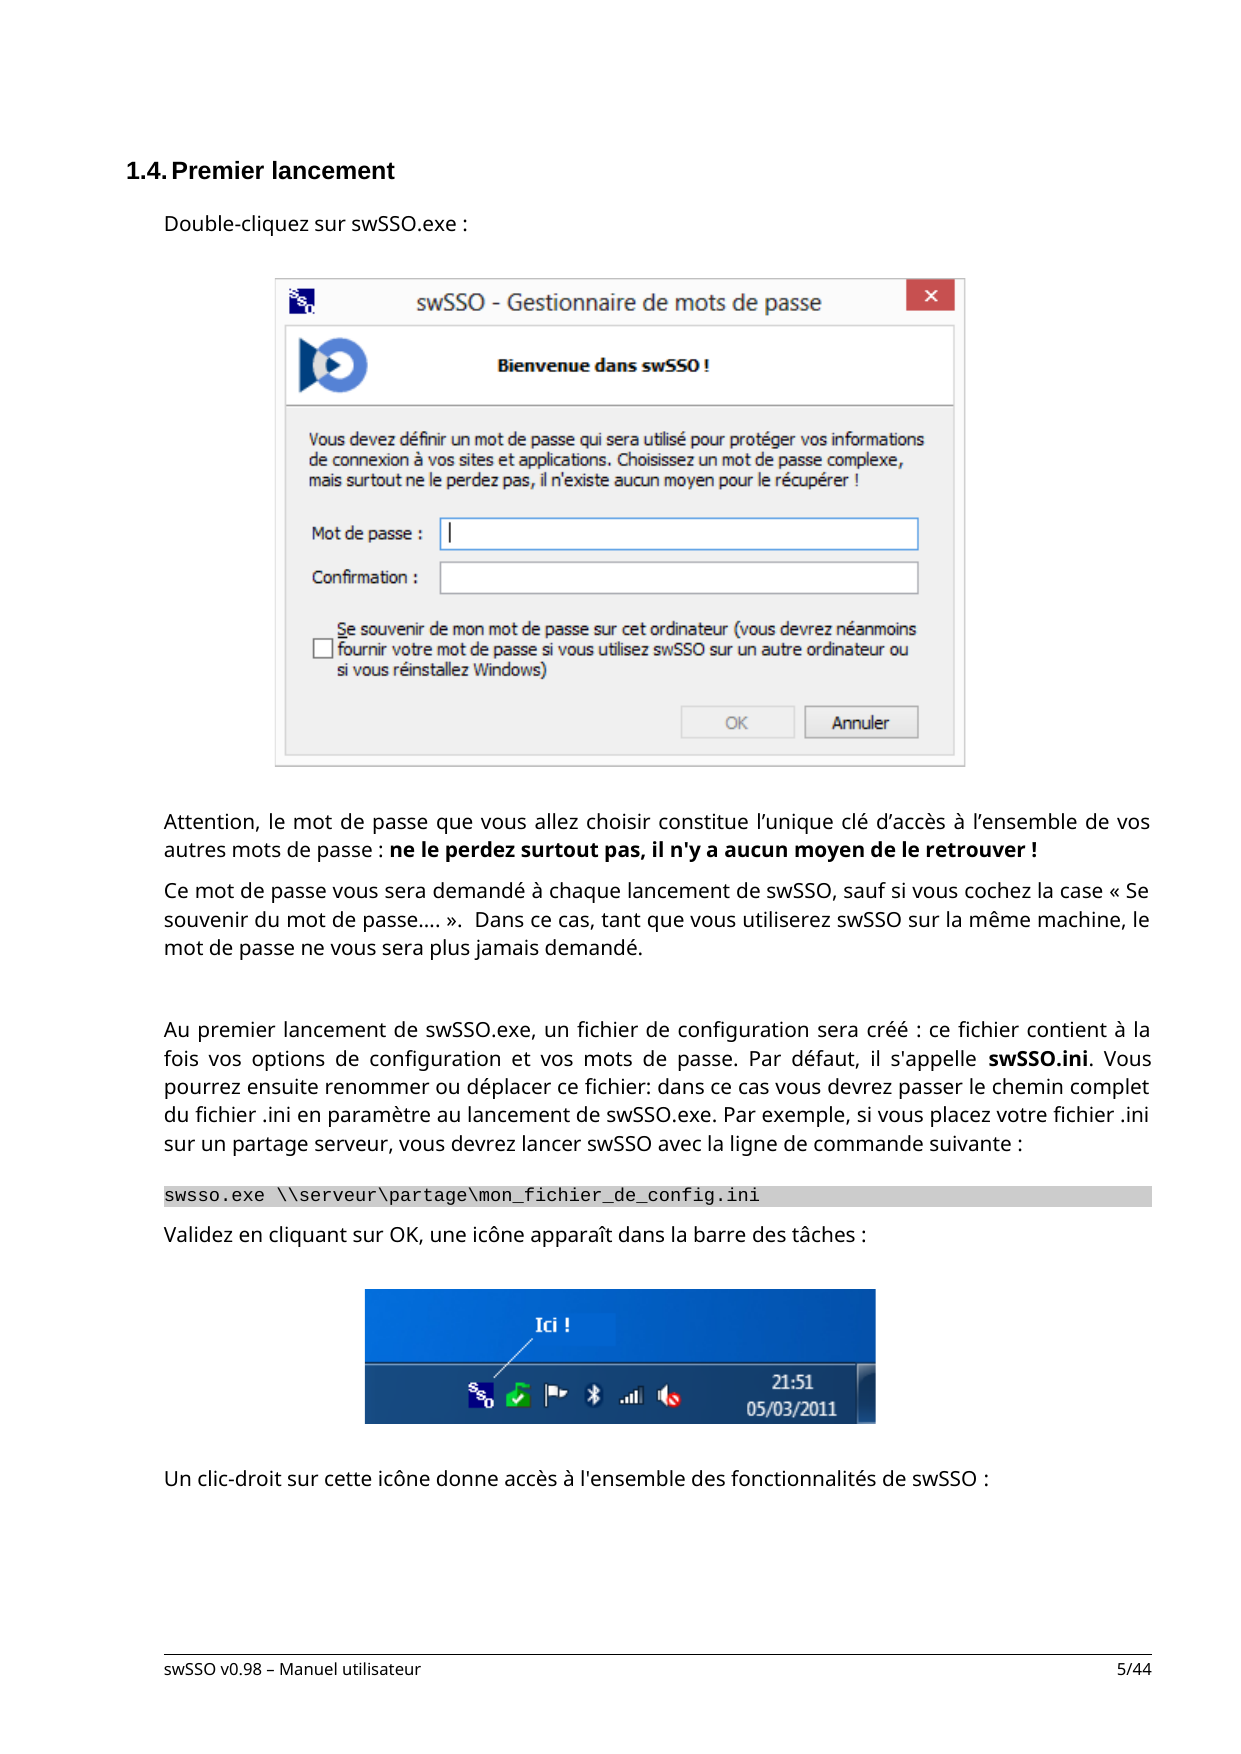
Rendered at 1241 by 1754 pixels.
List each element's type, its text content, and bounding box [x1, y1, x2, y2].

text Au premier lancement de swSSO.exe, un fichier de configuration sera créé : ce fichier contient à la fois vos options de configuration et vos mots de passe. Par défaut, il s'appelle swSSO.ini. Vous pourrez ensuite renommer ou déplacer ce fichier: dans ce cas vous devrez passer le chemin complet du fichier .ini en paramètre au lancement de swSSO.exe. Par exemple, si vous placez votre fichier .ini sur un partage serveur, vous devrez lancer swSSO avec la ligne de commande suivante : [164, 1015, 1152, 1157]
picture [274, 278, 966, 767]
text Un clic-droit sur cette icône donne accès à l'ensemble des fonctionnalités de swSSO : [164, 1464, 1152, 1493]
text Attention, le mot de passe que vous allez choisir constitue l’unique clé d’accès à l’ensemble de vos autres mots de passe : ne le perdez surtout pas, il n'y a aucun moyen de le retrouver ! [164, 807, 1152, 864]
text Ce mot de passe vous sera demandé à chaque lancement de swSSO, sauf si vous cochez la case « Se souvenir du mot de passe…. ». Dans ce cas, tant que vous utiliserez swSSO sur la même machine, le mot de passe ne vous sera plus jamais demandé. [164, 877, 1152, 962]
picture [364, 1289, 876, 1424]
text Validez en cliquant sur OK, une icône apparaît dans la barre des tâches : [164, 1220, 1152, 1248]
text Double-cliquez sur swSSO.exe : [164, 209, 1152, 238]
text swsso.exe \\serveur\partage\mon_fichier_de_config.ini [164, 1186, 1152, 1207]
subtitle Premier lancement [126, 156, 1152, 184]
